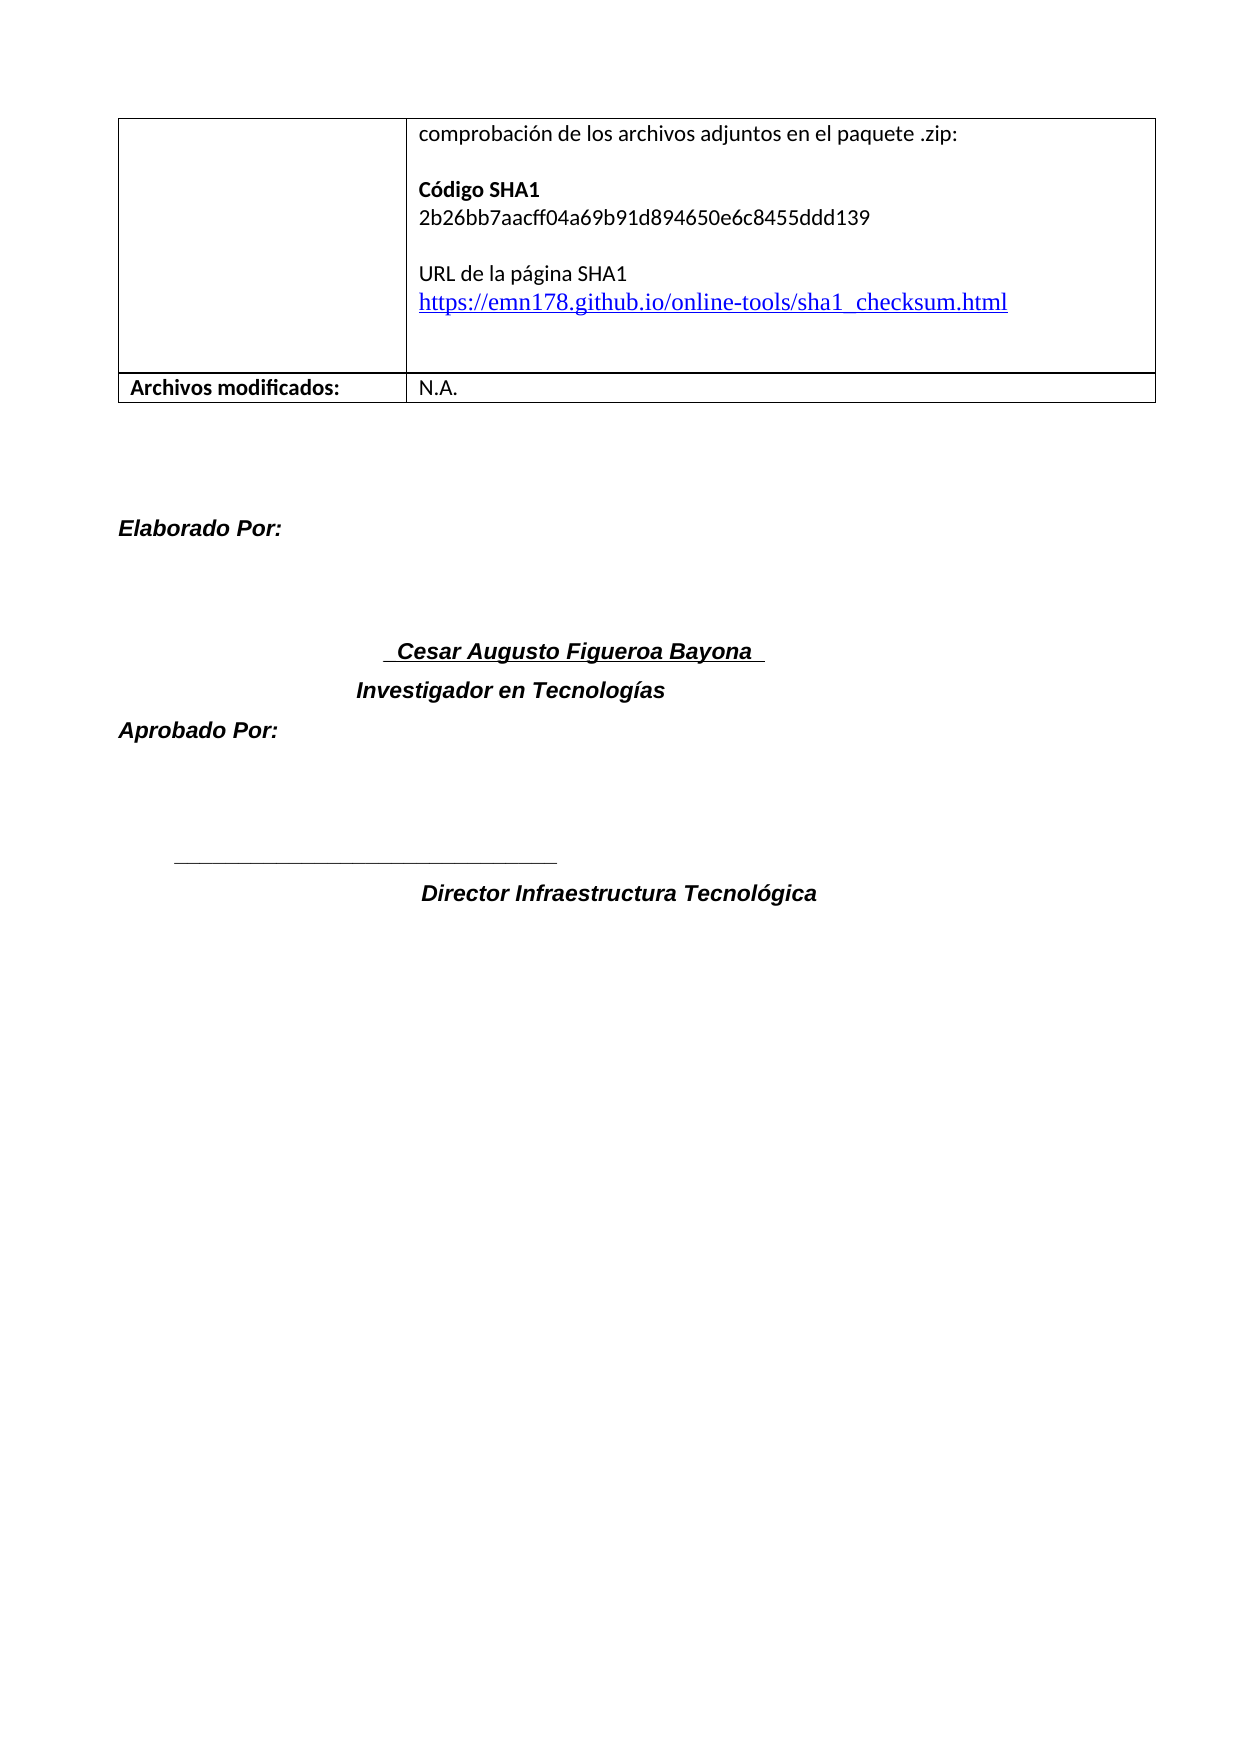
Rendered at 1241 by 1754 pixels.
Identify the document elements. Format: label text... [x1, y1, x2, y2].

text Aprobado Por: [118, 717, 1122, 743]
table_cell Archivos modificados: [119, 374, 406, 402]
text Investigador en Tecnologías [118, 677, 1122, 704]
text Elaborado Por: [118, 514, 1122, 541]
text Director Infraestructura Tecnológica [118, 880, 1122, 906]
text ______________________________ [118, 840, 1122, 867]
table_cell comprobación de los archivos adjuntos en el paquete .zip: Código SHA1 2b26bb7aacff04a69b91d894650e6c8455ddd139 URL de la página SHA1 https://emn178.github.io/online-tools/sha1_checksum.html [407, 119, 1155, 372]
text _Cesar Augusto Figueroa Bayona [118, 638, 1122, 664]
table_cell [119, 119, 406, 372]
table_cell N.A. [407, 374, 1155, 402]
